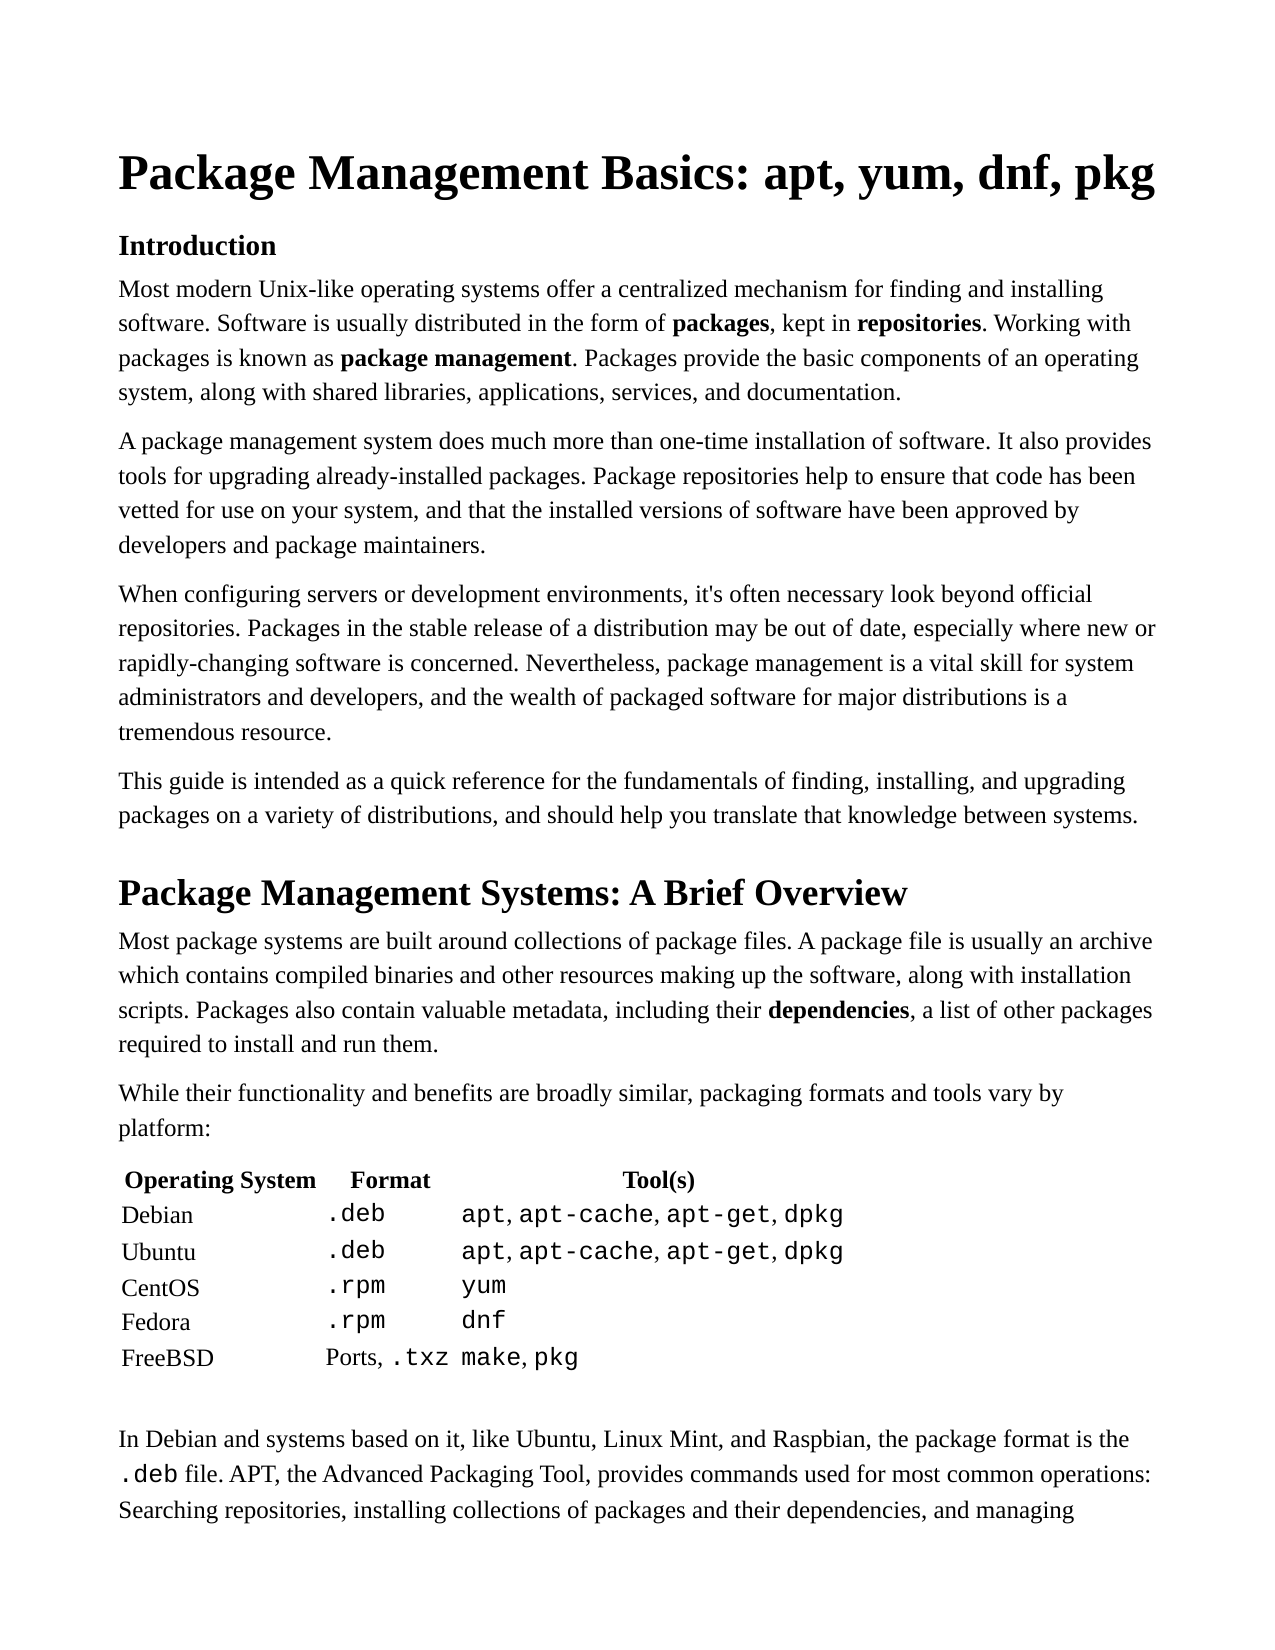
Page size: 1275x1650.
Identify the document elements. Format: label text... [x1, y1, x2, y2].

subtitle Package Management Basics: apt, yum, dnf, pkg [118, 143, 1157, 201]
table_cell .rpm [323, 1270, 458, 1304]
text Most package systems are built around collections of package files. A package file is usually an archive which contains compiled binaries and other resources making up the software, along with installation scripts. Packages also contain valuable metadata, including their dependencies, a list of other packages required to install and run them. [118, 926, 1157, 1058]
table_header Tool(s) [458, 1162, 859, 1196]
table_cell CentOS [118, 1270, 322, 1304]
table_cell FreeBSD [118, 1339, 322, 1376]
subtitle Package Management Systems: A Brief Overview [118, 870, 1157, 913]
text In Debian and systems based on it, like Ubuntu, Linux Mint, and Raspbian, the package format is the .deb file. APT, the Advanced Packaging Tool, provides commands used for most common operations: Searching repositories, installing collections of packages and their dependencies, and managing [118, 1424, 1157, 1524]
table_cell make, pkg [458, 1339, 859, 1376]
table_cell Debian [118, 1196, 322, 1233]
table_cell .deb [323, 1196, 458, 1233]
table_cell apt, apt-cache, apt-get, dpkg [458, 1196, 859, 1233]
text While their functionality and benefits are broadly similar, packaging formats and tools vary by platform: [118, 1078, 1157, 1141]
table_cell dnf [458, 1304, 859, 1339]
table_header Format [323, 1162, 458, 1196]
table_cell Ports, .txz [323, 1339, 458, 1376]
table_cell .rpm [323, 1304, 458, 1339]
table_cell .deb [323, 1233, 458, 1270]
text A package management system does much more than one-time installation of software. It also provides tools for upgrading already-installed packages. Package repositories help to ensure that code has been vetted for use on your system, and that the installed versions of software have been approved by developers and package maintainers. [118, 426, 1157, 558]
table_cell Fedora [118, 1304, 322, 1339]
table_cell yum [458, 1270, 859, 1304]
table_cell Ubuntu [118, 1233, 322, 1270]
table_header Operating System [118, 1162, 322, 1196]
text Most modern Unix-like operating systems offer a centralized mechanism for finding and installing software. Software is usually distributed in the form of packages, kept in repositories. Working with packages is known as package management. Packages provide the basic components of an operating system, along with shared libraries, applications, services, and documentation. [118, 274, 1157, 406]
text This guide is intended as a quick reference for the fundamentals of finding, installing, and upgrading packages on a variety of distributions, and should help you translate that knowledge between systems. [118, 766, 1157, 829]
table_cell apt, apt-cache, apt-get, dpkg [458, 1233, 859, 1270]
subtitle Introduction [118, 228, 1157, 261]
text When configuring servers or development environments, it's often necessary look beyond official repositories. Packages in the stable release of a distribution may be out of date, especially where new or rapidly-changing software is concerned. Nevertheless, package management is a vital skill for system administrators and developers, and the wealth of packaged software for major distributions is a tremendous resource. [118, 579, 1157, 745]
